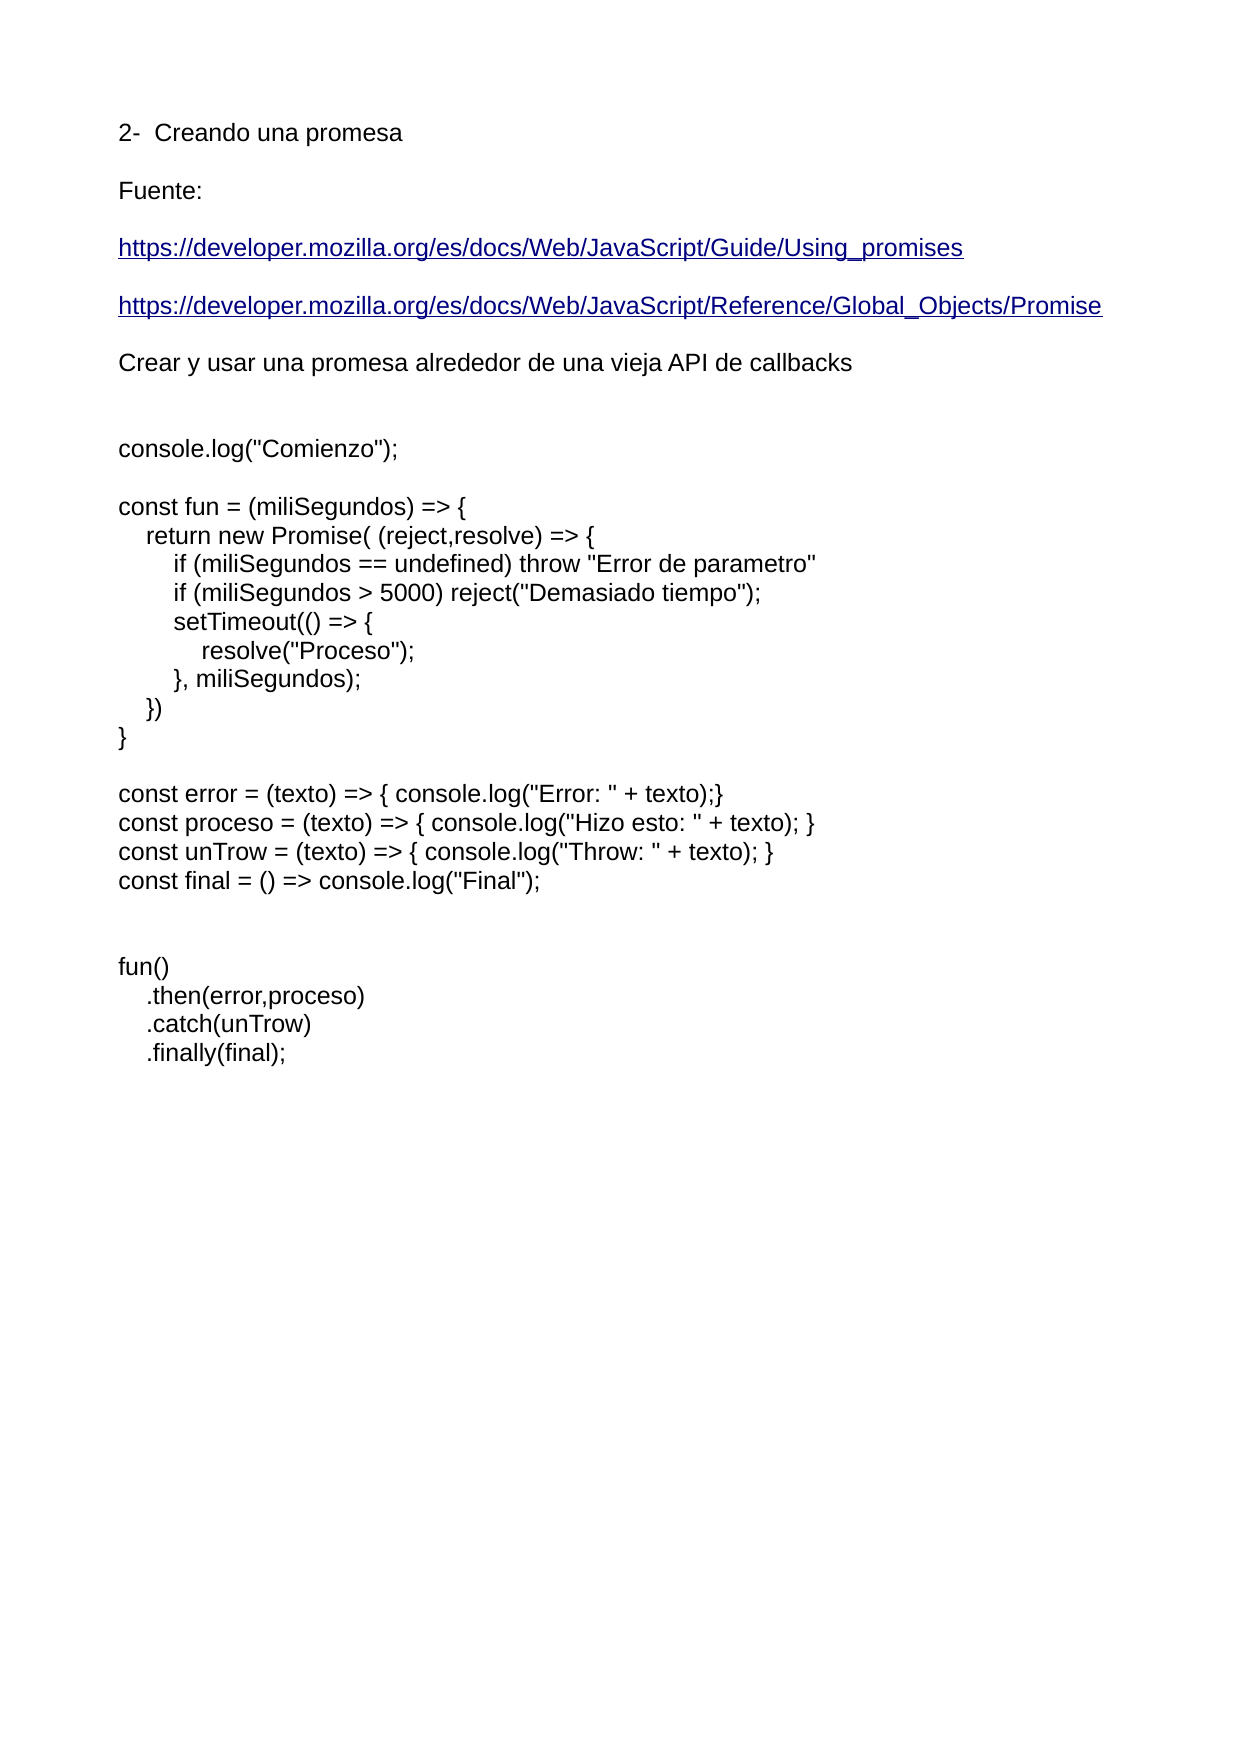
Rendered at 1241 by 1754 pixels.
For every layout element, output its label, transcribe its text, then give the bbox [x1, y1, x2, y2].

text console.log("Comienzo"); [118, 434, 1122, 463]
text https://developer.mozilla.org/es/docs/Web/JavaScript/Reference/Global_Objects/Promise [118, 291, 1122, 319]
text .then(error,proceso) [118, 981, 1122, 1009]
text }) [118, 693, 1122, 722]
text Crear y usar una promesa alrededor de una vieja API de callbacks [118, 348, 1122, 377]
text const fun = (miliSegundos) => { [118, 492, 1122, 521]
text return new Promise( (reject,resolve) => { [118, 521, 1122, 549]
text https://developer.mozilla.org/es/docs/Web/JavaScript/Guide/Using_promises [118, 233, 1122, 262]
text .finally(final); [118, 1038, 1122, 1067]
text const final = () => console.log("Final"); [118, 866, 1122, 894]
text setTimeout(() => { [118, 607, 1122, 636]
text } [118, 722, 1122, 751]
text .catch(unTrow) [118, 1009, 1122, 1038]
text if (miliSegundos > 5000) reject("Demasiado tiempo"); [118, 578, 1122, 607]
text fun() [118, 952, 1122, 981]
text const error = (texto) => { console.log("Error: " + texto);} [118, 779, 1122, 808]
text }, miliSegundos); [118, 664, 1122, 693]
text Fuente: [118, 176, 1122, 204]
text if (miliSegundos == undefined) throw "Error de parametro" [118, 549, 1122, 578]
text resolve("Proceso"); [118, 636, 1122, 664]
text const proceso = (texto) => { console.log("Hizo esto: " + texto); } [118, 808, 1122, 837]
text 2- Creando una promesa [118, 118, 1122, 147]
text const unTrow = (texto) => { console.log("Throw: " + texto); } [118, 837, 1122, 866]
